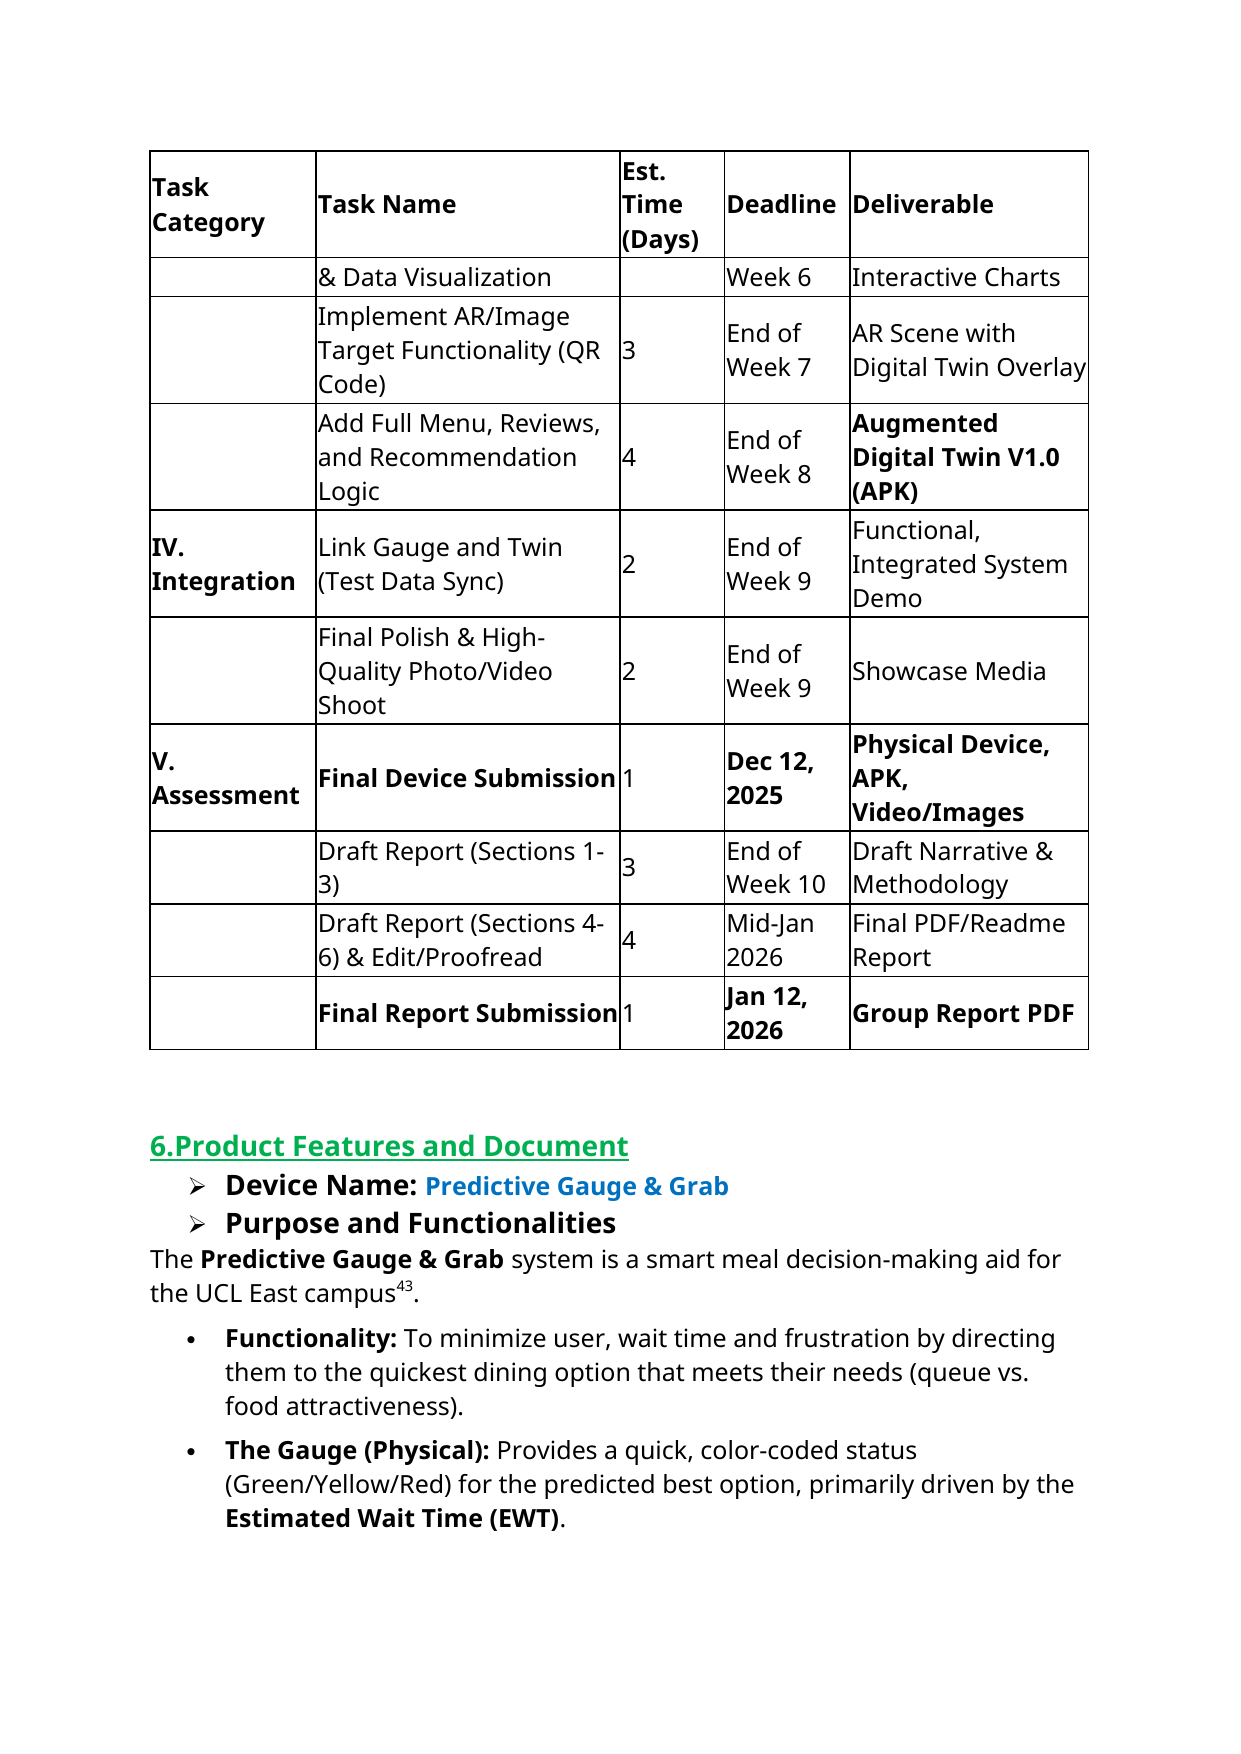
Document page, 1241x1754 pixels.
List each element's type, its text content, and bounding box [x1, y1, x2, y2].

table_cell & Data Visualization [317, 258, 619, 296]
table_cell Week 6 [725, 258, 849, 296]
table_cell Draft Narrative & Methodology [851, 832, 1088, 903]
table_cell End of Week 7 [725, 297, 849, 402]
table_header Est. Time (Days) [621, 152, 724, 257]
table_header Task Category [151, 152, 315, 257]
text The Predictive Gauge & Grab system is a smart meal decision-making aid for the UCL East campus43. [150, 1242, 1090, 1310]
table_cell [151, 258, 315, 296]
table_cell Functional, Integrated System Demo [851, 511, 1088, 616]
table_cell [151, 832, 315, 903]
table_cell 4 [621, 905, 724, 976]
table_cell End of Week 8 [725, 404, 849, 509]
table_cell 3 [621, 297, 724, 402]
table_cell V. Assessment [151, 725, 315, 830]
table_cell Mid-Jan 2026 [725, 905, 849, 976]
table_cell Draft Report (Sections 4-6) & Edit/Proofread [317, 905, 619, 976]
table_cell End of Week 9 [725, 618, 849, 723]
table_cell Implement AR/Image Target Functionality (QR Code) [317, 297, 619, 402]
table_cell Showcase Media [851, 618, 1088, 723]
table_cell Final Report Submission [317, 977, 619, 1048]
table_cell Final Device Submission [317, 725, 619, 830]
table_cell IV. Integration [151, 511, 315, 616]
table_header Deadline [725, 152, 849, 257]
table_cell Draft Report (Sections 1-3) [317, 832, 619, 903]
table_cell Link Gauge and Twin (Test Data Sync) [317, 511, 619, 616]
table_cell 2 [621, 618, 724, 723]
table_cell Dec 12, 2025 [725, 725, 849, 830]
table_cell [151, 977, 315, 1048]
table_cell Jan 12, 2026 [725, 977, 849, 1048]
table_cell Augmented Digital Twin V1.0 (APK) [851, 404, 1088, 509]
table_cell [151, 905, 315, 976]
text 6.Product Features and Document [150, 1127, 1090, 1165]
table_cell 1 [621, 977, 724, 1048]
table_cell Physical Device, APK, Video/Images [851, 725, 1088, 830]
table_cell End of Week 9 [725, 511, 849, 616]
list Device Name: Predictive Gauge & Grab [187, 1165, 1090, 1203]
table_header Deliverable [851, 152, 1088, 257]
table_cell [151, 404, 315, 509]
list Functionality: To minimize user, wait time and frustration by directing them to the quickest dining option that meets their needs (queue vs. food attractiveness). [187, 1320, 1090, 1422]
table_cell AR Scene with Digital Twin Overlay [851, 297, 1088, 402]
table_cell 2 [621, 511, 724, 616]
table_cell Interactive Charts [851, 258, 1088, 296]
table_cell Final PDF/Readme Report [851, 905, 1088, 976]
table_cell Group Report PDF [851, 977, 1088, 1048]
table_cell 1 [621, 725, 724, 830]
table_cell End of Week 10 [725, 832, 849, 903]
table_cell 3 [621, 832, 724, 903]
table_cell 4 [621, 404, 724, 509]
table_cell [621, 258, 724, 296]
table_cell Final Polish & High-Quality Photo/Video Shoot [317, 618, 619, 723]
list Purpose and Functionalities [187, 1203, 1090, 1242]
table_cell Add Full Menu, Reviews, and Recommendation Logic [317, 404, 619, 509]
list The Gauge (Physical): Provides a quick, color-coded status (Green/Yellow/Red) for the predicted best option, primarily driven by the Estimated Wait Time (EWT). [187, 1433, 1090, 1535]
table_header Task Name [317, 152, 619, 257]
table_cell [151, 297, 315, 402]
table_cell [151, 618, 315, 723]
